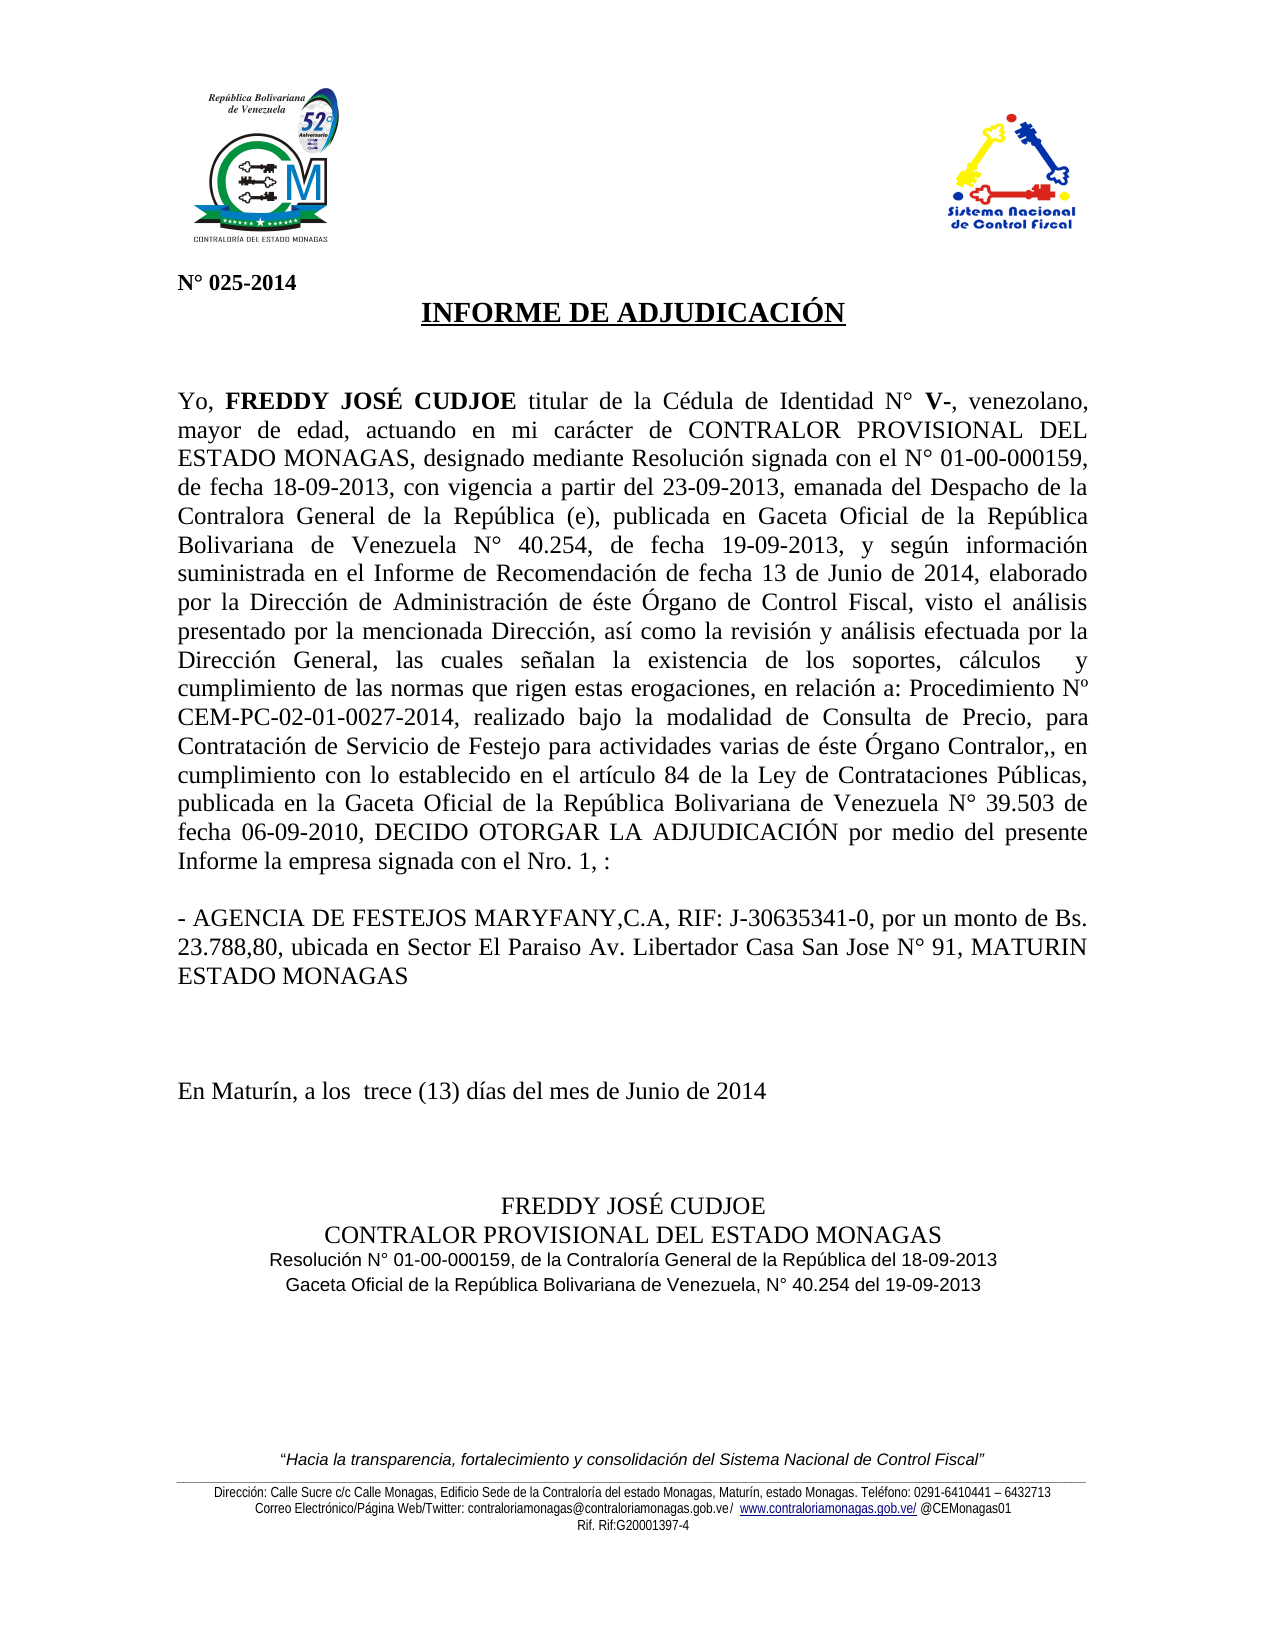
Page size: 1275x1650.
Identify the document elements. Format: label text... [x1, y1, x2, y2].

text Resolución N° 01-00-000159, de la Contraloría General de la República del 18-09-2013 [177, 1248, 1089, 1270]
text N° 025-2014 [177, 269, 1089, 295]
text Gaceta Oficial de la República Bolivariana de Venezuela, N° 40.254 del 19-09-2013 [177, 1270, 1089, 1295]
text En Maturín, a los trece (13) días del mes de Junio de 2014 [177, 1076, 1089, 1105]
text INFORME DE ADJUDICACIÓN [177, 295, 1089, 328]
text Yo, FREDDY JOSÉ CUDJOE titular de la Cédula de Identidad N° V-, venezolano, mayor de edad, actuando en mi carácter de CONTRALOR PROVISIONAL DEL ESTADO MONAGAS, designado mediante Resolución signada con el N° 01-00-000159, de fecha 18-09-2013, con vigencia a partir del 23-09-2013, emanada del Despacho de la Contralora General de la República (e), publicada en Gaceta Oficial de la República Bolivariana de Venezuela N° 40.254, de fecha 19-09-2013, y según información suministrada en el Informe de Recomendación de fecha 13 de Junio de 2014, elaborado por la Dirección de Administración de éste Órgano de Control Fiscal, visto el análisis presentado por la mencionada Dirección, así como la revisión y análisis efectuada por la Dirección General, las cuales señalan la existencia de los soportes, cálculos y cumplimiento de las normas que rigen estas erogaciones, en relación a: Procedimiento Nº CEM-PC-02-01-0027-2014, realizado bajo la modalidad de Consulta de Precio, para Contratación de Servicio de Festejo para actividades varias de éste Órgano Contralor,, en cumplimiento con lo establecido en el artículo 84 de la Ley de Contrataciones Públicas, publicada en la Gaceta Oficial de la República Bolivariana de Venezuela N° 39.503 de fecha 06-09-2010, DECIDO OTORGAR LA ADJUDICACIÓN por medio del presente Informe la empresa signada con el Nro. 1, : [177, 386, 1089, 875]
text - AGENCIA DE FESTEJOS MARYFANY,C.A, RIF: J-30635341-0, por un monto de Bs. 23.788,80, ubicada en Sector El Paraiso Av. Libertador Casa San Jose N° 91, MATURIN ESTADO MONAGAS [177, 903, 1089, 1047]
picture [941, 107, 1088, 235]
picture [169, 72, 363, 258]
text FREDDY JOSÉ CUDJOE [177, 1191, 1089, 1220]
text CONTRALOR PROVISIONAL DEL ESTADO MONAGAS [177, 1220, 1089, 1248]
